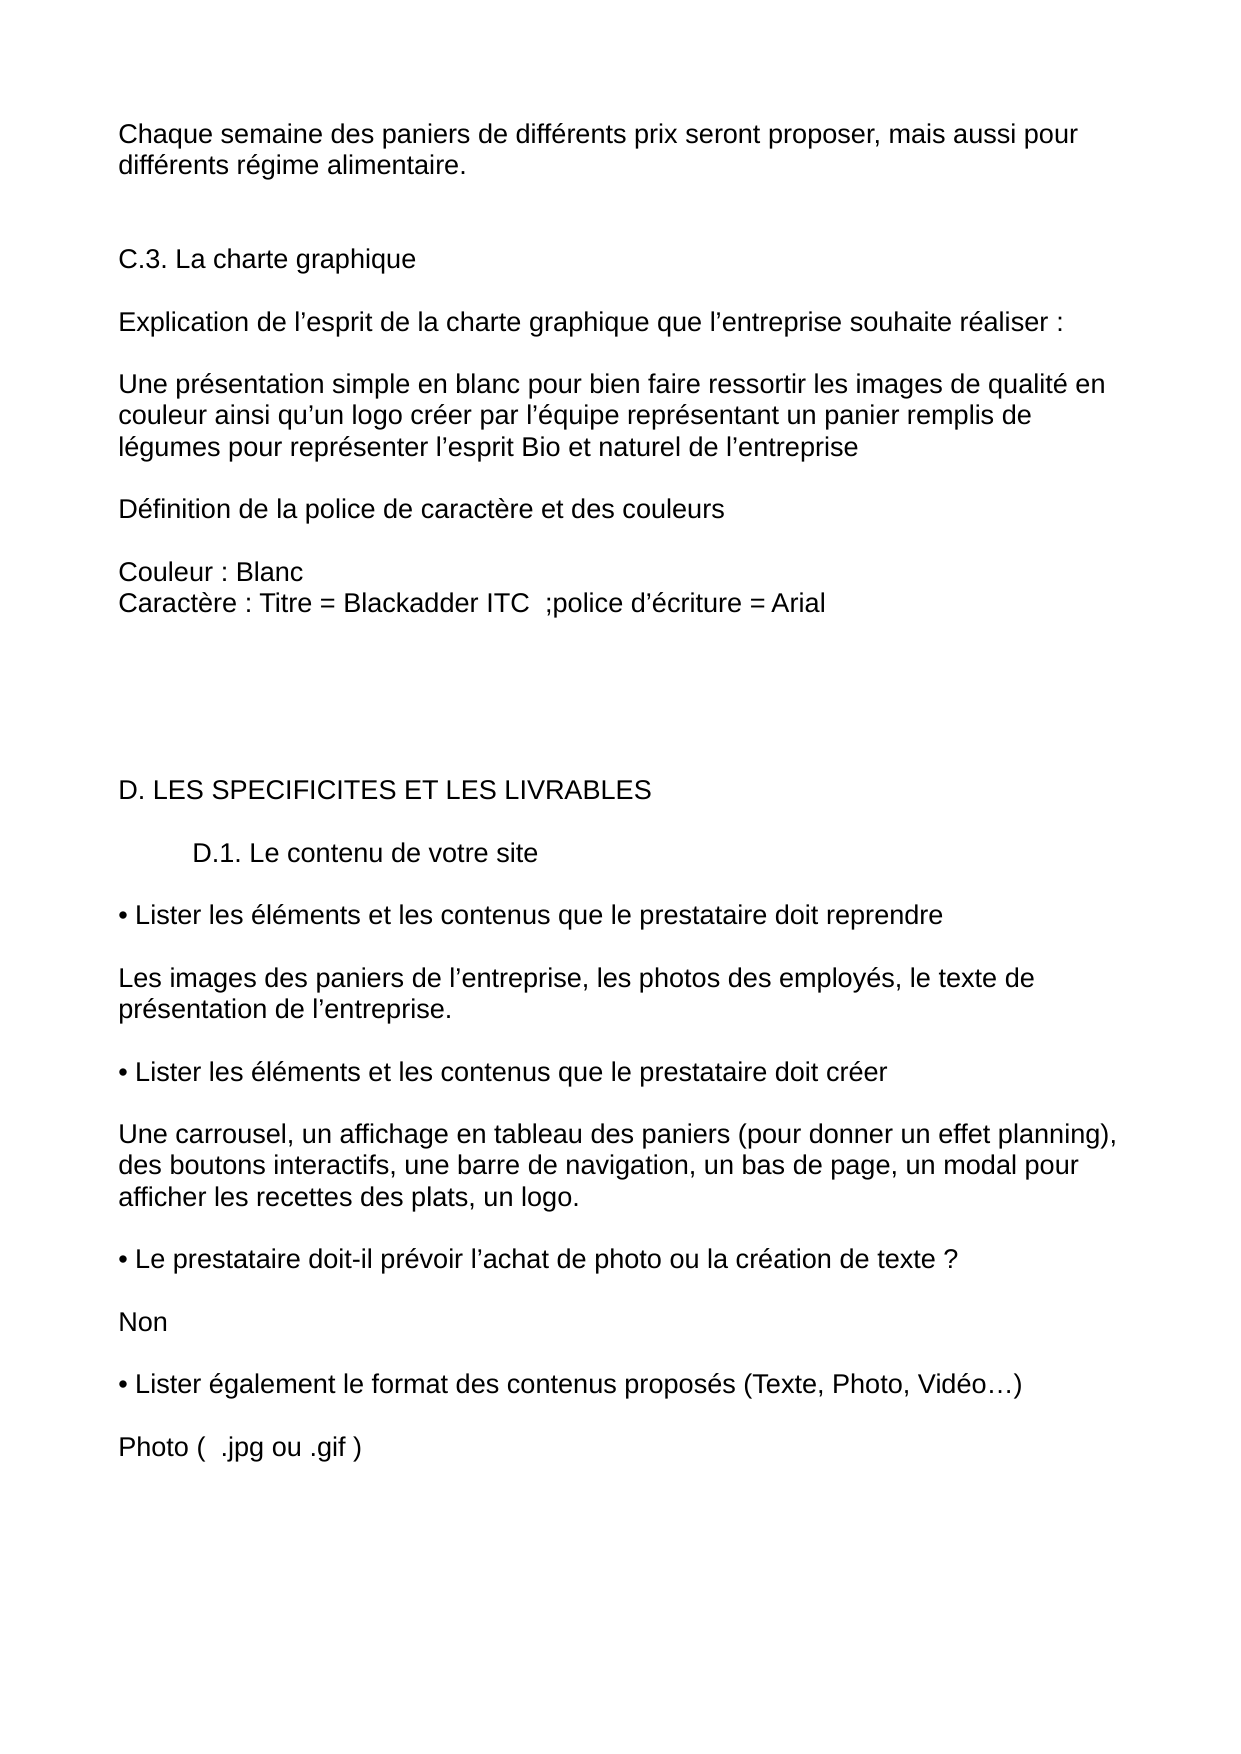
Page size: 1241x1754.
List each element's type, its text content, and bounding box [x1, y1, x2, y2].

text Couleur : Blanc [118, 556, 1122, 587]
text D.1. Le contenu de votre site [118, 837, 1122, 868]
text • Lister les éléments et les contenus que le prestataire doit créer [118, 1056, 1122, 1087]
text • Lister également le format des contenus proposés (Texte, Photo, Vidéo…) [118, 1368, 1122, 1399]
text Explication de l’esprit de la charte graphique que l’entreprise souhaite réaliser : [118, 306, 1122, 337]
text C.3. La charte graphique [118, 243, 1122, 274]
text Non [118, 1306, 1122, 1337]
text Une carrousel, un affichage en tableau des paniers (pour donner un effet planning), des boutons interactifs, une barre de navigation, un bas de page, un modal pour afficher les recettes des plats, un logo. [118, 1118, 1122, 1212]
text D. LES SPECIFICITES ET LES LIVRABLES [118, 774, 1122, 806]
text • Lister les éléments et les contenus que le prestataire doit reprendre [118, 899, 1122, 931]
text Définition de la police de caractère et des couleurs [118, 493, 1122, 524]
text Chaque semaine des paniers de différents prix seront proposer, mais aussi pour différents régime alimentaire. [118, 118, 1122, 181]
text Les images des paniers de l’entreprise, les photos des employés, le texte de présentation de l’entreprise. [118, 962, 1122, 1024]
text • Le prestataire doit-il prévoir l’achat de photo ou la création de texte ? [118, 1243, 1122, 1274]
text Photo ( .jpg ou .gif ) [118, 1431, 1122, 1462]
text Une présentation simple en blanc pour bien faire ressortir les images de qualité en couleur ainsi qu’un logo créer par l’équipe représentant un panier remplis de légumes pour représenter l’esprit Bio et naturel de l’entreprise [118, 368, 1122, 462]
text Caractère : Titre = Blackadder ITC ;police d’écriture = Arial [118, 587, 1122, 618]
